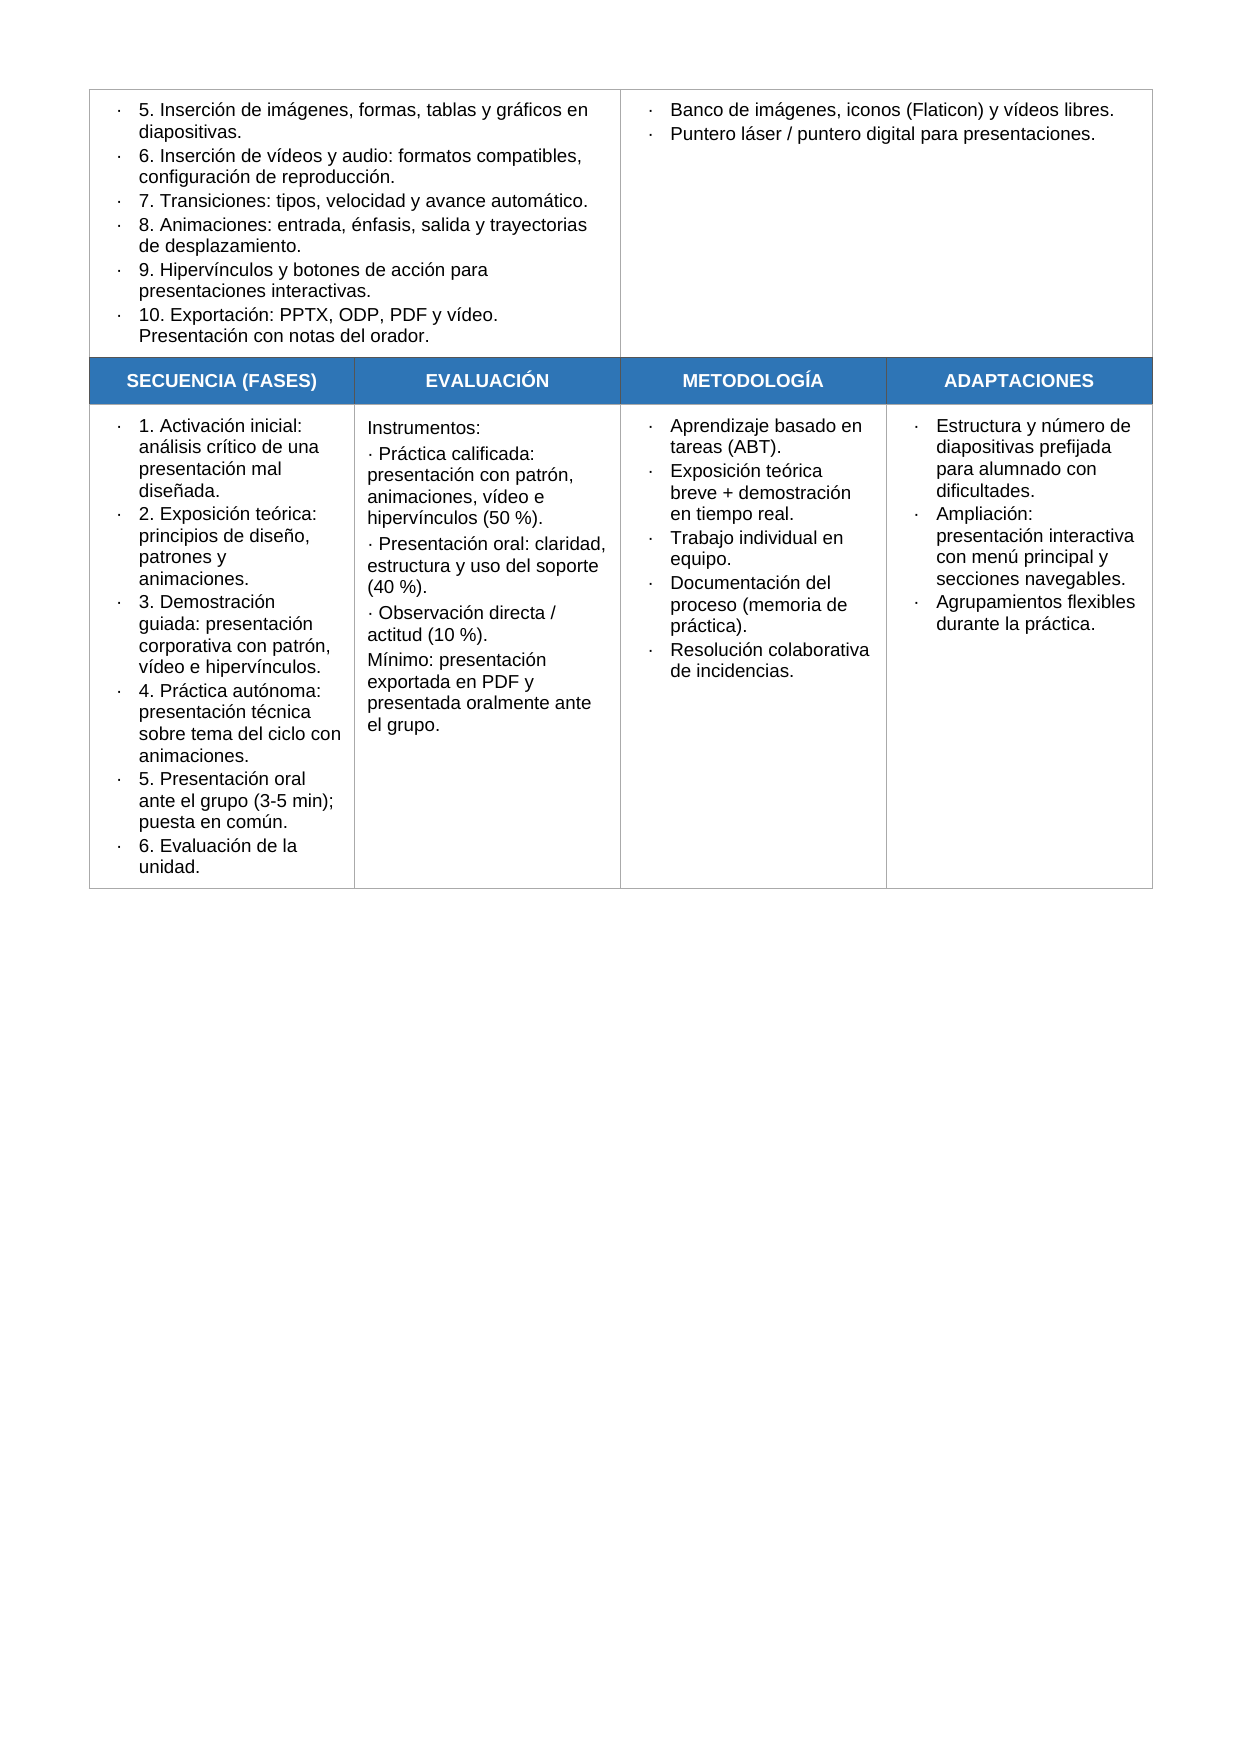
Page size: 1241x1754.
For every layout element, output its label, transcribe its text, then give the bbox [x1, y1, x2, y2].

table_cell METODOLOGÍA [621, 358, 886, 404]
table_cell Aprendizaje basado en tareas (ABT). Exposición teórica breve + demostración en tiempo real. Trabajo individual en equipo. Documentación del proceso (memoria de práctica). Resolución colaborativa de incidencias. [621, 405, 886, 888]
table_cell EVALUACIÓN [355, 358, 620, 404]
table_cell Estructura y número de diapositivas prefijada para alumnado con dificultades. Ampliación: presentación interactiva con menú principal y secciones navegables. Agrupamientos flexibles durante la práctica. [887, 405, 1152, 888]
table_cell ADAPTACIONES [887, 358, 1152, 404]
table_cell Aula de informática con equipos individuales. Suite ofimática: Microsoft 365 y LibreOffice. Pizarra digital / proyector. Fichas de prácticas guiadas. Acceso a Internet y documentación oficial de las aplicaciones. Microsoft PowerPoint (licencia educativa) y LibreOffice Impress. Banco de imágenes, iconos (Flaticon) y vídeos libres. Puntero láser / puntero digital para presentaciones. [621, 90, 1152, 357]
table_cell Instrumentos: · Práctica calificada: presentación con patrón, animaciones, vídeo e hipervínculos (50 %). · Presentación oral: claridad, estructura y uso del soporte (40 %). · Observación directa / actitud (10 %). Mínimo: presentación exportada en PDF y presentada oralmente ante el grupo. [355, 405, 620, 888]
table_cell 1. Entorno PowerPoint / Impress: personalización de la interfaz y vistas. 2. Diseño de diapositivas: diseños predefinidos, tamaño y orientación. 3. Patrones de diapositiva: creación y modificación para coherencia visual. 4. Formato de texto y objetos: fuente, color, sombra, alineación y distribución. 5. Inserción de imágenes, formas, tablas y gráficos en diapositivas. 6. Inserción de vídeos y audio: formatos compatibles, configuración de reproducción. 7. Transiciones: tipos, velocidad y avance automático. 8. Animaciones: entrada, énfasis, salida y trayectorias de desplazamiento. 9. Hipervínculos y botones de acción para presentaciones interactivas. 10. Exportación: PPTX, ODP, PDF y vídeo. Presentación con notas del orador. [90, 90, 620, 357]
table_cell 1. Activación inicial: análisis crítico de una presentación mal diseñada. 2. Exposición teórica: principios de diseño, patrones y animaciones. 3. Demostración guiada: presentación corporativa con patrón, vídeo e hipervínculos. 4. Práctica autónoma: presentación técnica sobre tema del ciclo con animaciones. 5. Presentación oral ante el grupo (3-5 min); puesta en común. 6. Evaluación de la unidad. [90, 405, 354, 888]
table_cell SECUENCIA (FASES) [90, 358, 354, 404]
